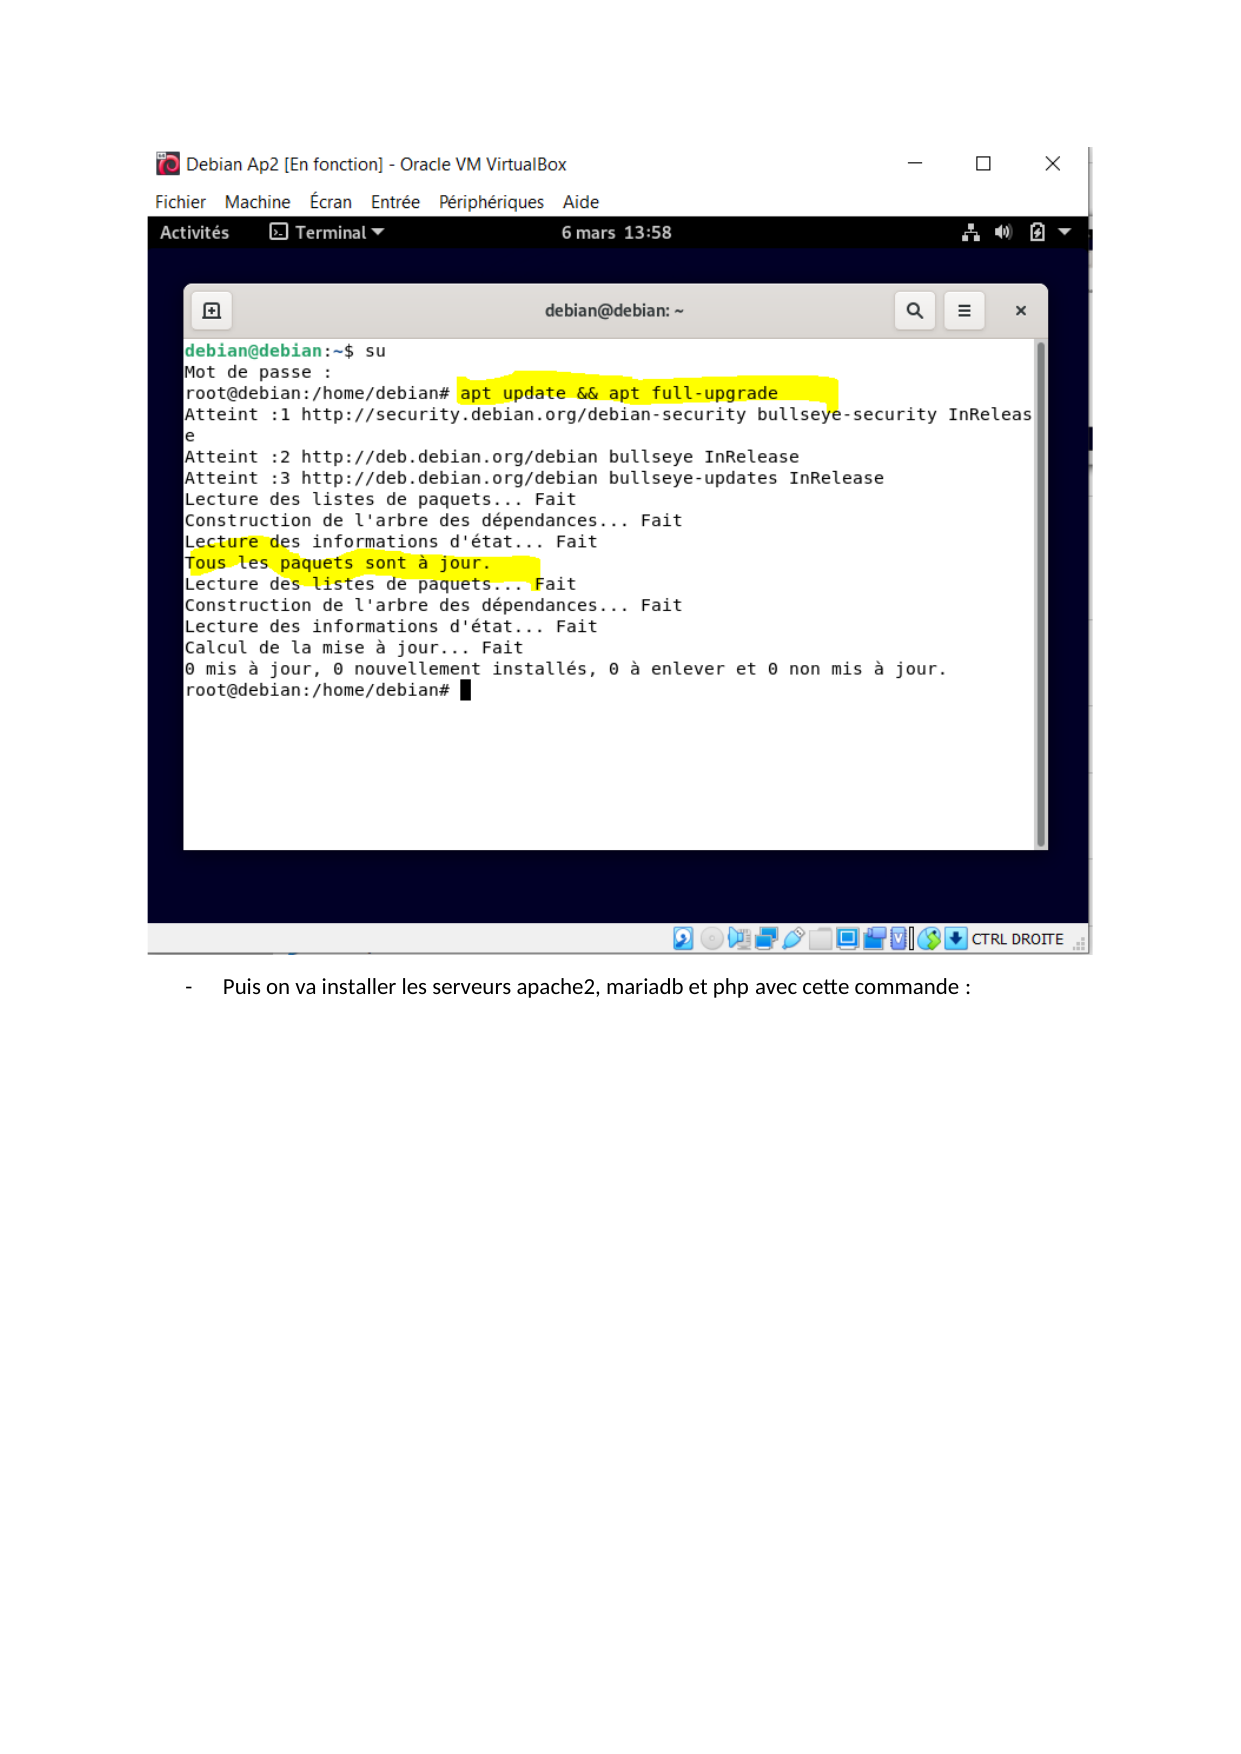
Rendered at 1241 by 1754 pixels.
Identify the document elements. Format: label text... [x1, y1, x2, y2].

list Puis on va installer les serveurs apache2, mariadb et php avec cette commande : [185, 972, 1093, 1000]
